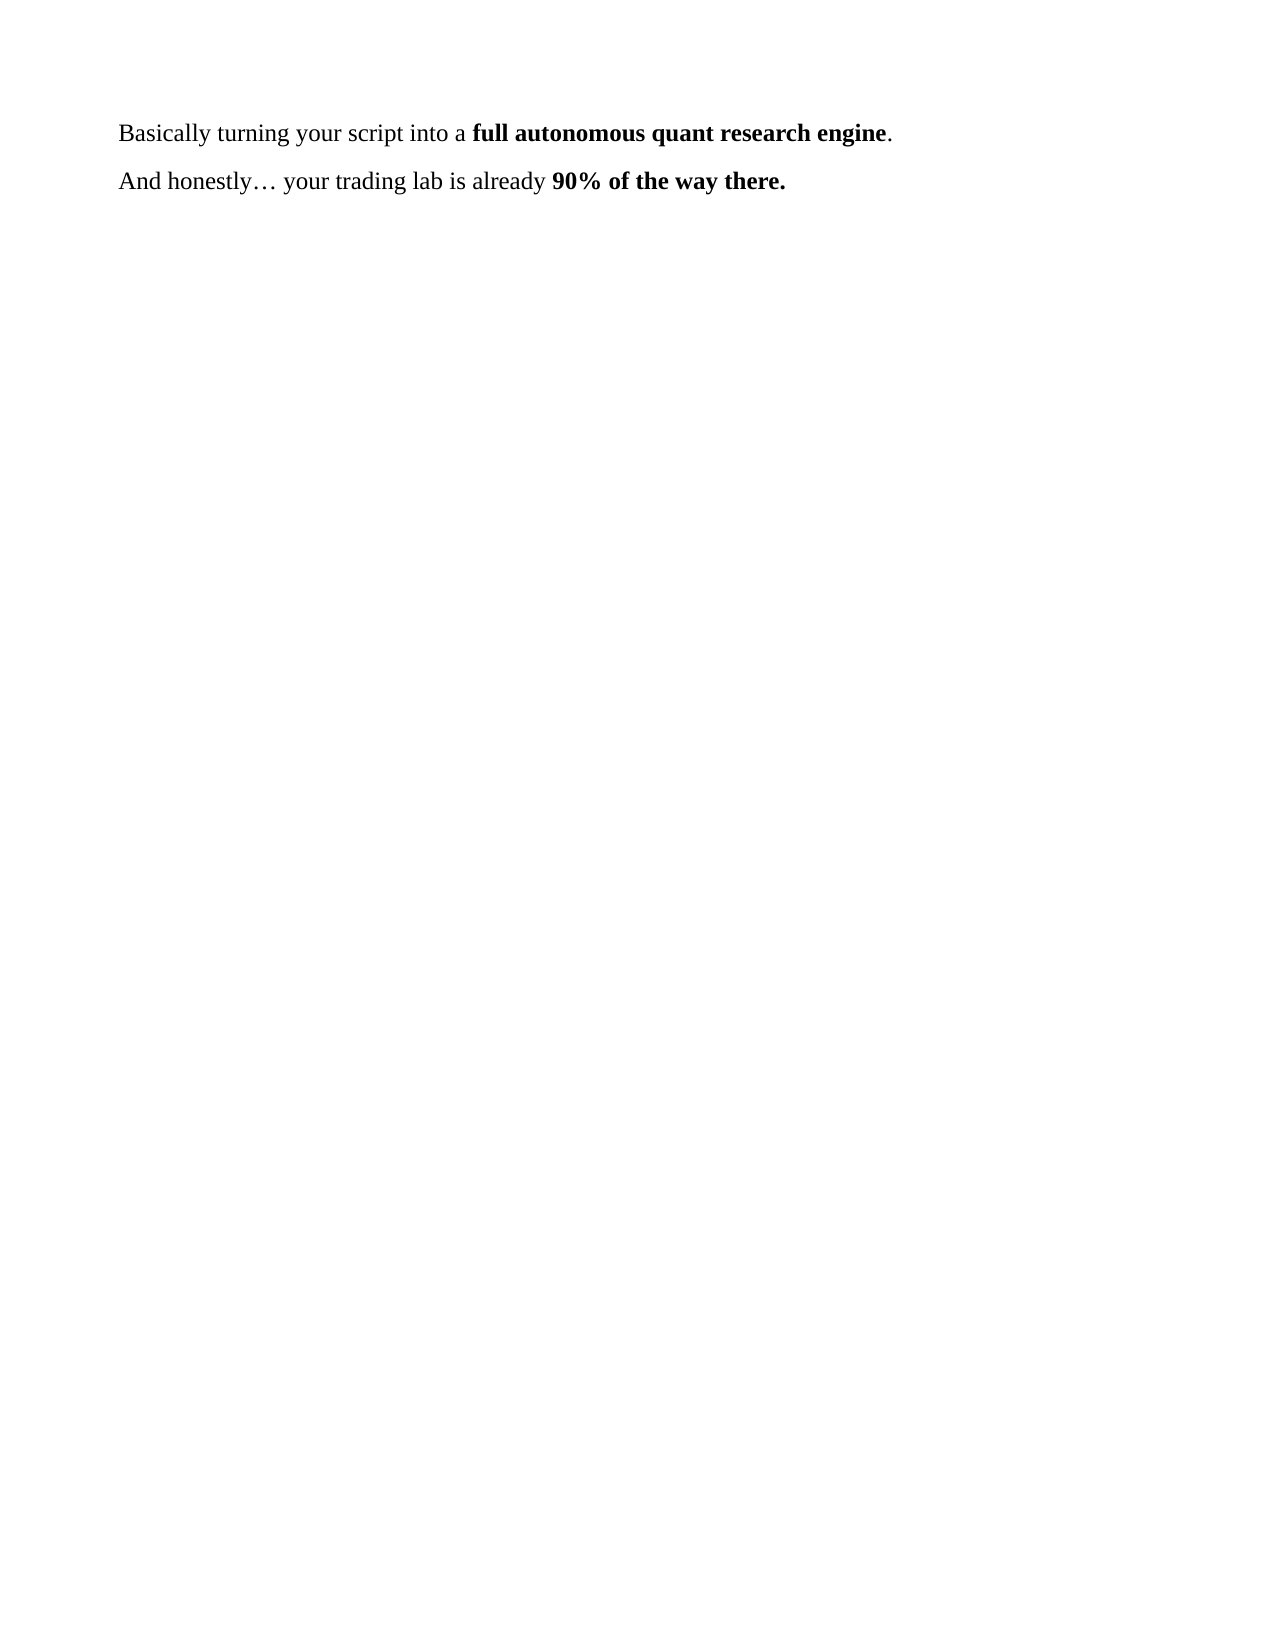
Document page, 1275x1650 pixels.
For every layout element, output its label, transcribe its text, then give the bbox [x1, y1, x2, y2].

text Basically turning your script into a full autonomous quant research engine. [118, 118, 1157, 147]
text And honestly… your trading lab is already 90% of the way there. 🚀 [118, 166, 1157, 194]
